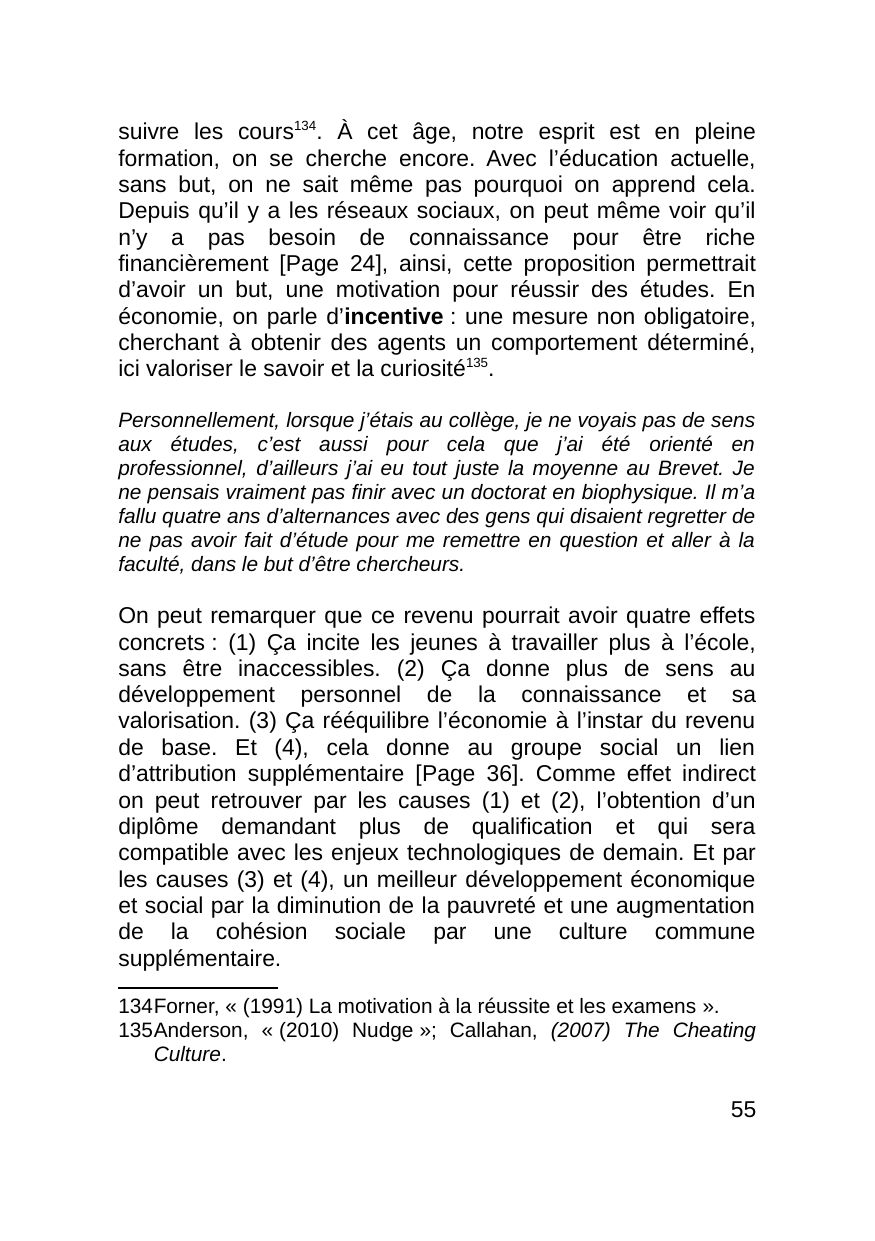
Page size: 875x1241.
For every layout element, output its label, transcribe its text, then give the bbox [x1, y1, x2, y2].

text Personnellement, lorsque j’étais au collège, je ne voyais pas de sens aux études, c’est aussi pour cela que j’ai été orienté en professionnel, d’ailleurs j’ai eu tout juste la moyenne au Brevet. Je ne pensais vraiment pas finir avec un doctorat en biophysique. Il m’a fallu quatre ans d’alternances avec des gens qui disaient regretter de ne pas avoir fait d’étude pour me remettre en question et aller à la faculté, dans le but d’être chercheurs. [118, 408, 756, 576]
text On peut remarquer que ce revenu pourrait avoir quatre effets concrets : (1) Ça incite les jeunes à travailler plus à l’école, sans être inaccessibles. (2) Ça donne plus de sens au développement personnel de la connaissance et sa valorisation. (3) Ça rééquilibre l’économie à l’instar du revenu de base. Et (4), cela donne au groupe social un lien d’attribution supplémentaire [Page 36]. Comme effet indirect on peut retrouver par les causes (1) et (2), l’obtention d’un diplôme demandant plus de qualification et qui sera compatible avec les enjeux technologiques de demain. Et par les causes (3) et (4), un meilleur développement économique et social par la diminution de la pauvreté et une augmentation de la cohésion sociale par une culture commune supplémentaire. [118, 602, 756, 971]
text suivre les cours. À cet âge, notre esprit est en pleine formation, on se cherche encore. Avec l’éducation actuelle, sans but, on ne sait même pas pourquoi on apprend cela. Depuis qu’il y a les réseaux sociaux, on peut même voir qu’il n’y a pas besoin de connaissance pour être riche financièrement [Page 24], ainsi, cette proposition permettrait d’avoir un but, une motivation pour réussir des études. En économie, on parle d’incentive : une mesure non obligatoire, cherchant à obtenir des agents un comportement déterminé, ici valoriser le savoir et la curiosité. [118, 118, 756, 382]
text Anderson, « (2010) Nudge »; Callahan, (2007) The Cheating Culture. [118, 1018, 756, 1066]
text Forner, « (1991) La motivation à la réussite et les examens ». [118, 994, 756, 1018]
